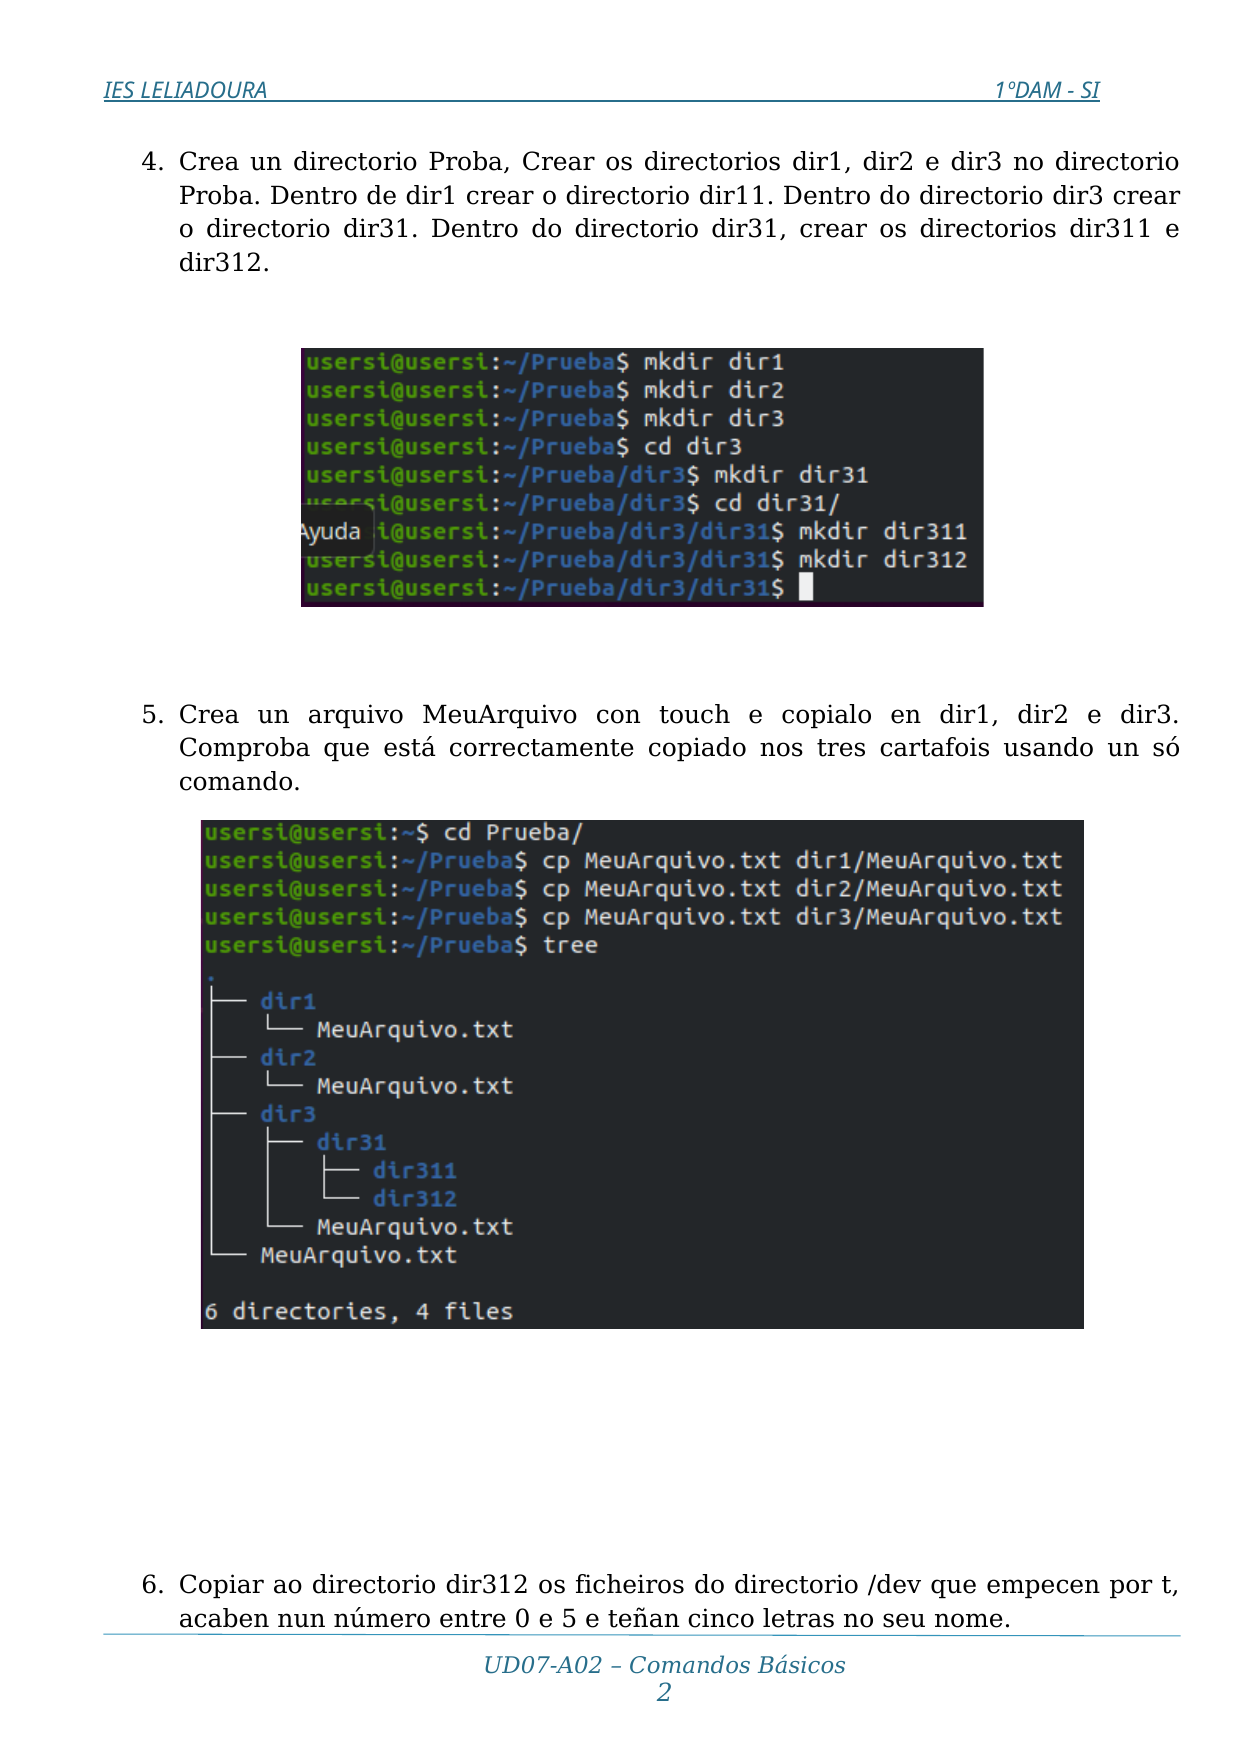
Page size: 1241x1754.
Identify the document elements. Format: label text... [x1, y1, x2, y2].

picture [200, 820, 1084, 1329]
list Crea un arquivo MeuArquivo con touch e copialo en dir1, dir2 e dir3. Comproba que está correctamente copiado nos tres cartafois usando un só comando. [141, 700, 1181, 796]
list Copiar ao directorio dir312 os ficheiros do directorio /dev que empecen por t, acaben nun número entre 0 e 5 e teñan cinco letras no seu nome. [141, 1571, 1181, 1633]
picture [301, 348, 984, 607]
list Crea un directorio Proba, Crear os directorios dir1, dir2 e dir3 no directorio Proba. Dentro de dir1 crear o directorio dir11. Dentro do directorio dir3 crear o directorio dir31. Dentro do directorio dir31, crear os directorios dir311 e dir312. [141, 148, 1181, 277]
